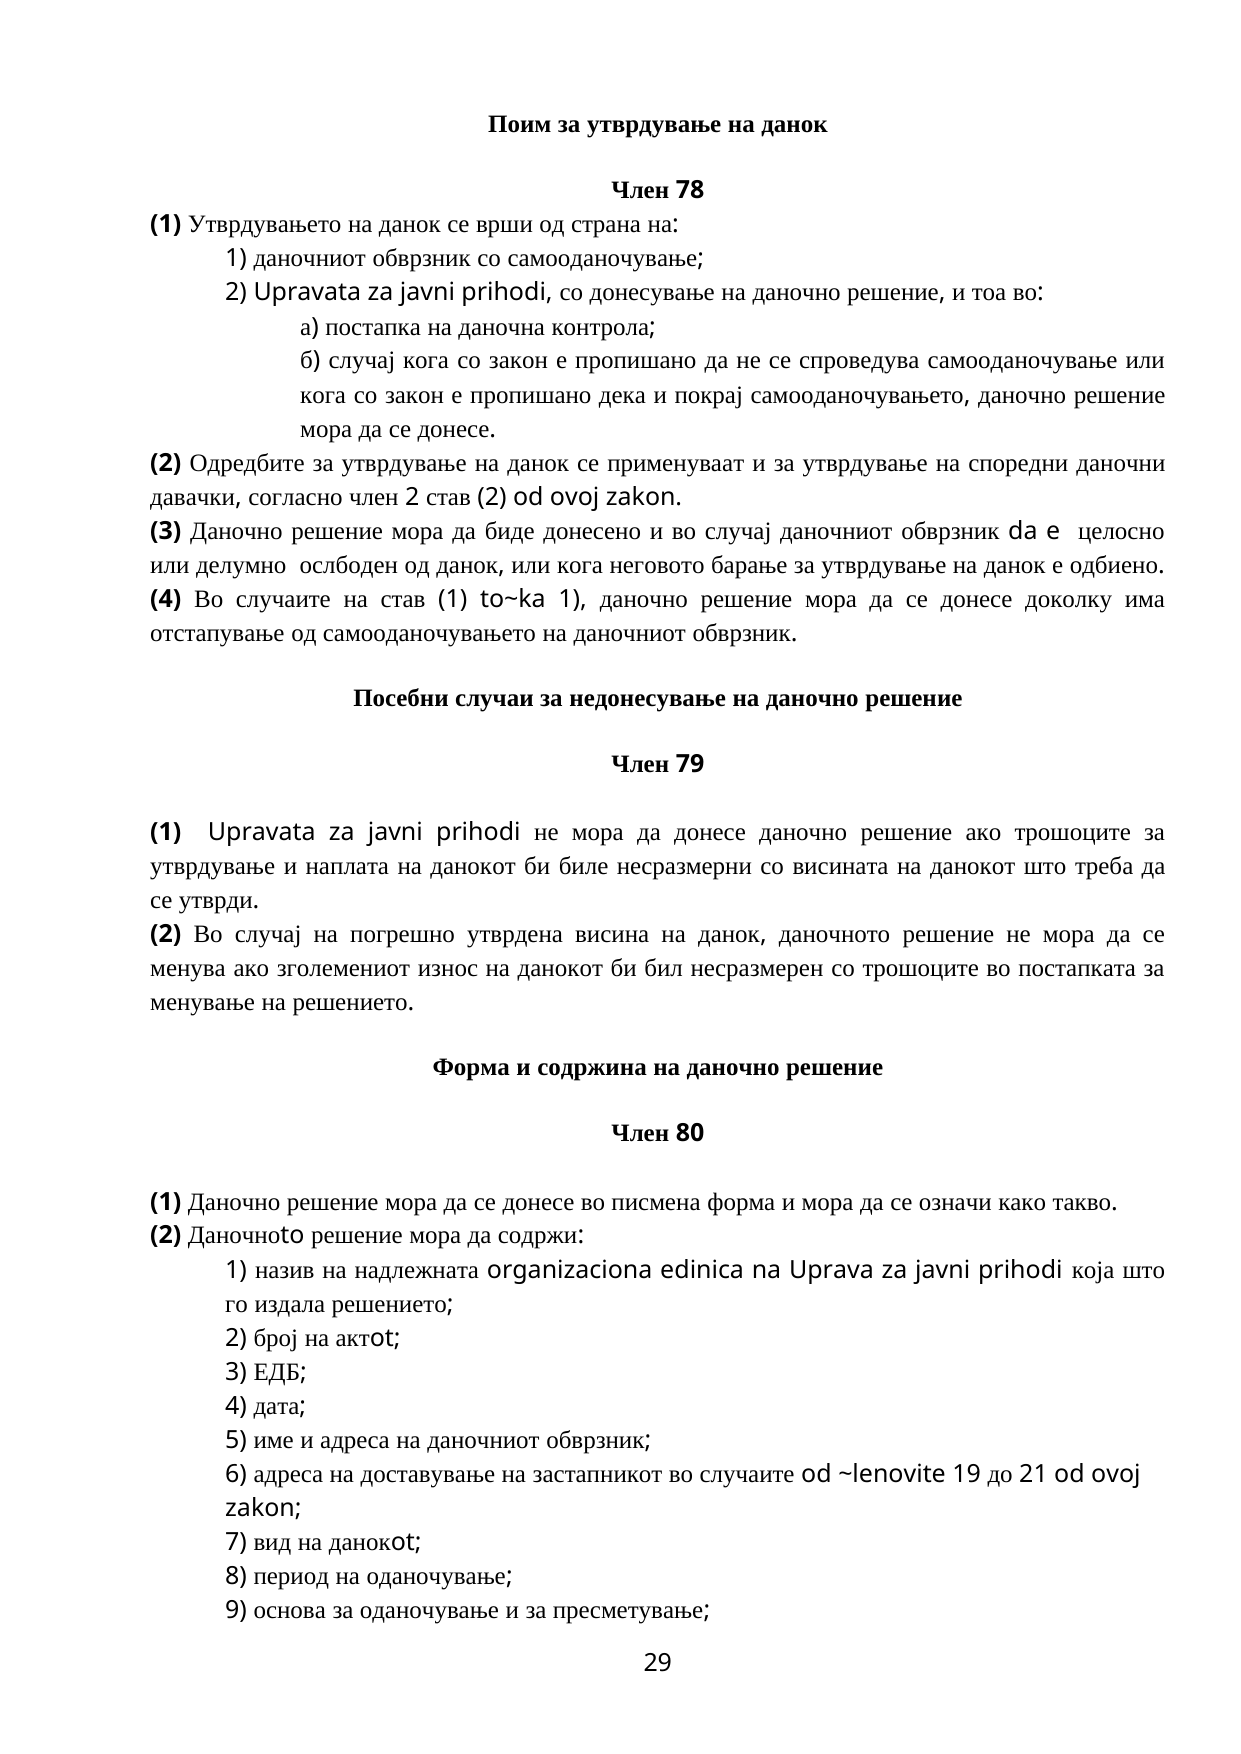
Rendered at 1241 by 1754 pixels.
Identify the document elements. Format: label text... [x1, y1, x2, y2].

text (1) Даночно решение мора да се донесе во писмена форма и мора да се означи како такво. [150, 1183, 1165, 1217]
text Член 79 [150, 746, 1165, 780]
text б) случај кога со закон е пропишано да не се спроведува самооданочување или кога со закон е пропишано дека и покрај самооданочувањето, даночно решение мора да се донесе. [300, 342, 1165, 444]
text 1) назив на надлежната organizaciona edinica na Uprava za javni prihodi која што го издала решението; [225, 1251, 1165, 1319]
text (2) Одредбите за утврдување на данок се применуваат и за утврдување на споредни даночни давачки, согласно член 2 став (2) od ovoj zakon. [150, 444, 1165, 512]
text Член 80 [150, 1115, 1165, 1149]
text 8) период на оданочување; [225, 1558, 1165, 1592]
text 7) вид на данокot; [225, 1524, 1165, 1558]
text 9) основа за оданочување и за пресметување; [225, 1592, 1165, 1626]
text Посебни случаи за недонесување на даночно решение [150, 683, 1165, 712]
text 5) име и адреса на даночниот обврзник; [225, 1422, 1165, 1456]
text а) постапка на даночна контрола; [300, 308, 1165, 342]
text (1) Upravata za javni prihodi не мора да донесе даночно решение ако трошоците за утврдување и наплата на данокот би биле несразмерни со висината на данокот што треба да се утврди. [150, 814, 1165, 916]
text 2) број на актot; [225, 1319, 1165, 1353]
text 4) дата; [225, 1387, 1165, 1422]
text 1) даночниот обврзник со самооданочување; [225, 240, 1165, 274]
text Член 78 [150, 172, 1165, 206]
text 6) адреса на доставување на застапникот во случаите od ~lenovite 19 до 21 od ovoj zakon; [225, 1456, 1165, 1524]
text (3) Даночно решение мора да биде донесено и во случај даночниот обврзник da e целосно или делумно ослбоден од данок, или кога неговото барање за утврдување на данок е одбиено. [150, 512, 1165, 581]
text 2) Upravata za javni prihodi, со донесување на даночно решение, и тоа во: [225, 274, 1165, 308]
text (1) Утврдувањето на данок се врши од страна на: [150, 206, 1165, 240]
text Поим за утврдување на данок [150, 109, 1165, 138]
text (4) Во случаите на став (1) to~ka 1), даночно решение мора да се донесе доколку има отстапување од самооданочувањето на даночниот обврзник. [150, 581, 1165, 649]
text (2) Даночноto решение мора да содржи: [150, 1217, 1165, 1251]
text Форма и содржина на даночно решение [150, 1052, 1165, 1081]
text 3) ЕДБ; [225, 1353, 1165, 1387]
text (2) Во случај на погрешно утврдена висина на данок, даночното решение не мора да се менува ако зголемениот износ на данокот би бил несразмерен со трошоците во постапката за менување на решението. [150, 916, 1165, 1018]
